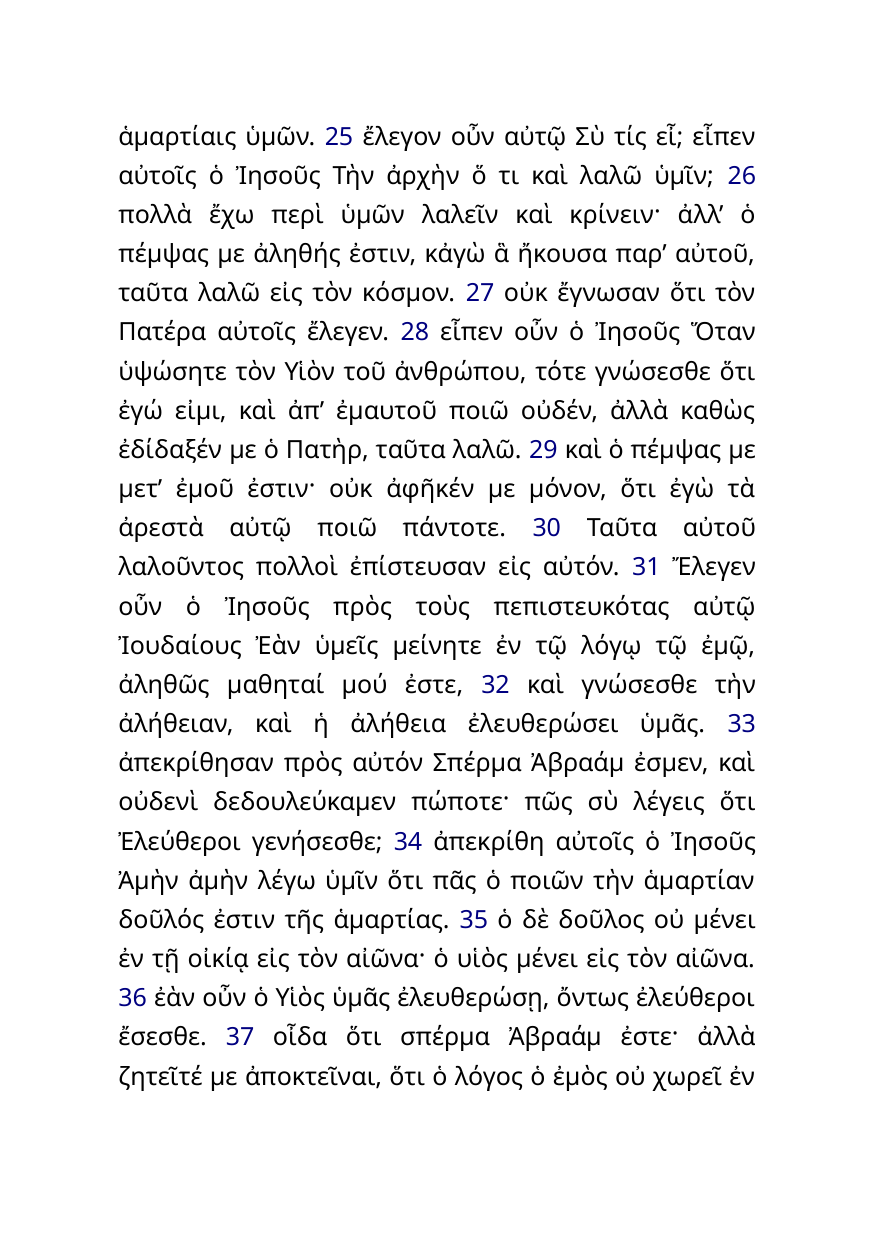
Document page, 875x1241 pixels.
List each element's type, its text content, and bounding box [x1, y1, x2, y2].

text ἁμαρτίαις ὑμῶν. 25 ἔλεγον οὖν αὐτῷ Σὺ τίς εἶ; εἶπεν αὐτοῖς ὁ Ἰησοῦς Τὴν ἀρχὴν ὅ τι καὶ λαλῶ ὑμῖν; 26 πολλὰ ἔχω περὶ ὑμῶν λαλεῖν καὶ κρίνειν· ἀλλ’ ὁ πέμψας με ἀληθής ἐστιν, κἀγὼ ἃ ἤκουσα παρ’ αὐτοῦ, ταῦτα λαλῶ εἰς τὸν κόσμον. 27 οὐκ ἔγνωσαν ὅτι τὸν Πατέρα αὐτοῖς ἔλεγεν. 28 εἶπεν οὖν ὁ Ἰησοῦς Ὅταν ὑψώσητε τὸν Υἱὸν τοῦ ἀνθρώπου, τότε γνώσεσθε ὅτι ἐγώ εἰμι, καὶ ἀπ’ ἐμαυτοῦ ποιῶ οὐδέν, ἀλλὰ καθὼς ἐδίδαξέν με ὁ Πατὴρ, ταῦτα λαλῶ. 29 καὶ ὁ πέμψας με μετ’ ἐμοῦ ἐστιν· οὐκ ἀφῆκέν με μόνον, ὅτι ἐγὼ τὰ ἀρεστὰ αὐτῷ ποιῶ πάντοτε. 30 Ταῦτα αὐτοῦ λαλοῦντος πολλοὶ ἐπίστευσαν εἰς αὐτόν. 31 Ἔλεγεν οὖν ὁ Ἰησοῦς πρὸς τοὺς πεπιστευκότας αὐτῷ Ἰουδαίους Ἐὰν ὑμεῖς μείνητε ἐν τῷ λόγῳ τῷ ἐμῷ, ἀληθῶς μαθηταί μού ἐστε, 32 καὶ γνώσεσθε τὴν ἀλήθειαν, καὶ ἡ ἀλήθεια ἐλευθερώσει ὑμᾶς. 33 ἀπεκρίθησαν πρὸς αὐτόν Σπέρμα Ἀβραάμ ἐσμεν, καὶ οὐδενὶ δεδουλεύκαμεν πώποτε· πῶς σὺ λέγεις ὅτι Ἐλεύθεροι γενήσεσθε; 34 ἀπεκρίθη αὐτοῖς ὁ Ἰησοῦς Ἀμὴν ἀμὴν λέγω ὑμῖν ὅτι πᾶς ὁ ποιῶν τὴν ἁμαρτίαν δοῦλός ἐστιν τῆς ἁμαρτίας. 35 ὁ δὲ δοῦλος οὐ μένει ἐν τῇ οἰκίᾳ εἰς τὸν αἰῶνα· ὁ υἱὸς μένει εἰς τὸν αἰῶνα. 36 ἐὰν οὖν ὁ Υἱὸς ὑμᾶς ἐλευθερώσῃ, ὄντως ἐλεύθεροι ἔσεσθε. 37 οἶδα ὅτι σπέρμα Ἀβραάμ ἐστε· ἀλλὰ ζητεῖτέ με ἀποκτεῖναι, ὅτι ὁ λόγος ὁ ἐμὸς οὐ χωρεῖ ἐν [118, 118, 756, 1092]
